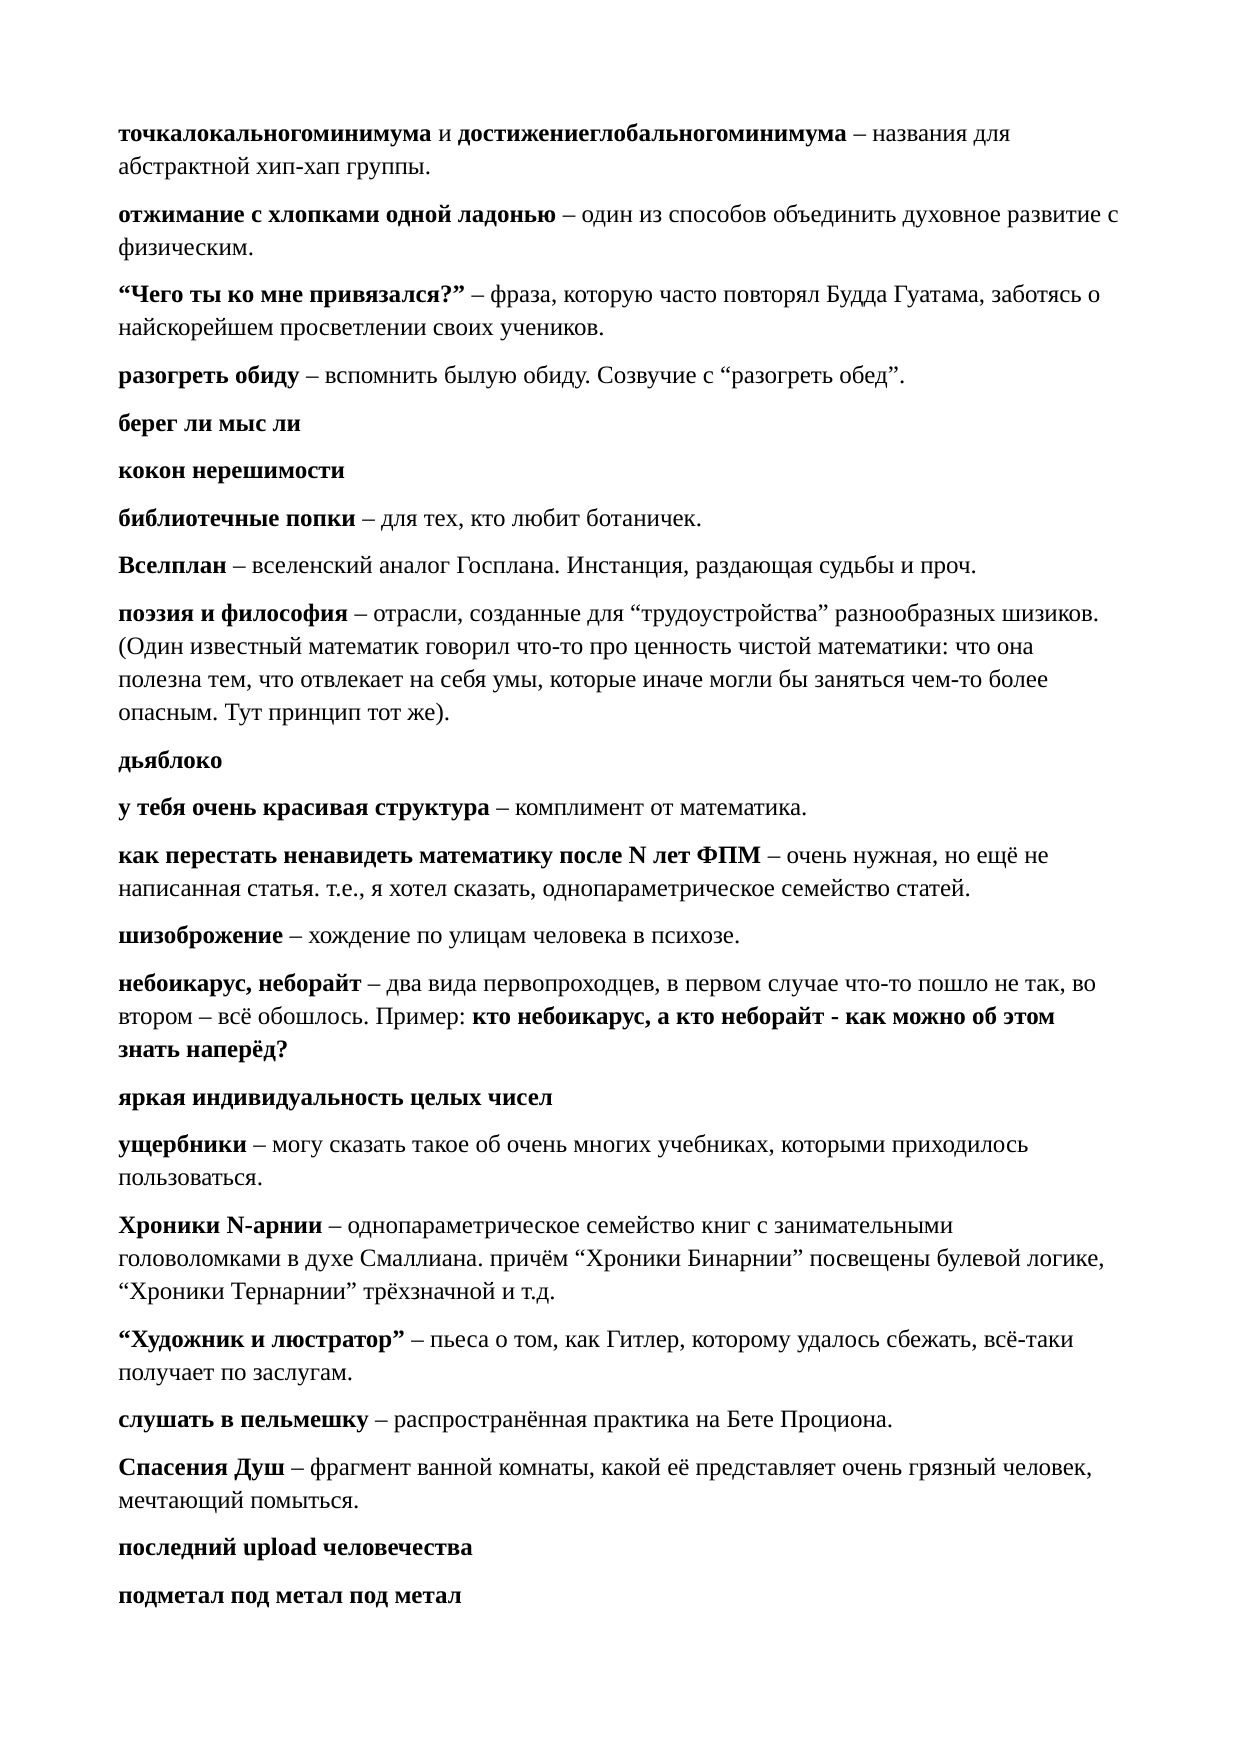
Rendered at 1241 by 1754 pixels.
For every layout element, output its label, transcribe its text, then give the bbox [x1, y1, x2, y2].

text кокон нерешимости [118, 455, 1122, 484]
text “Художник и люстратор” – пьеса о том, как Гитлер, которому удалось сбежать, всё-таки получает по заслугам. [118, 1324, 1122, 1385]
text разогреть обиду – вспомнить былую обиду. Созвучие с “разогреть обед”. [118, 360, 1122, 389]
text яркая индивидуальность целых чисел [118, 1082, 1122, 1111]
text небоикарус, неборайт – два вида первопроходцев, в первом случае что-то пошло не так, во втором – всё обошлось. Пример: кто небоикарус, а кто неборайт - как можно об этом знать наперёд? [118, 968, 1122, 1063]
text точкалокальногоминимума и достижениеглобальногоминимума – названия для абстрактной хип-хап группы. [118, 118, 1122, 180]
text ущербники – могу сказать такое об очень многих учебниках, которыми приходилось пользоваться. [118, 1129, 1122, 1191]
text Спасения Душ – фрагмент ванной комнаты, какой её представляет очень грязный человек, мечтающий помыться. [118, 1452, 1122, 1514]
text Вселплан – вселенский аналог Госплана. Инстанция, раздающая судьбы и проч. [118, 550, 1122, 579]
text cлушать в пельмешку – распространённая практика на Бете Проциона. [118, 1404, 1122, 1433]
text берег ли мыс ли [118, 408, 1122, 436]
text “Чего ты ко мне привязался?” – фраза, которую часто повторял Будда Гуатама, заботясь о найскорейшем просветлении своих учеников. [118, 279, 1122, 341]
text у тебя очень красивая структура – комплимент от математика. [118, 792, 1122, 821]
text шизоброжение – хождение по улицам человека в психозе. [118, 921, 1122, 949]
text поэзия и философия – отрасли, созданные для “трудоустройства” разнообразных шизиков. (Один известный математик говорил что-то про ценность чистой математики: что она полезна тем, что отвлекает на себя умы, которые иначе могли бы заняться чем-то более опасным. Тут принцип тот же). [118, 598, 1122, 726]
text последний upload человечества [118, 1532, 1122, 1561]
text как перестать ненавидеть математику после N лет ФПМ – очень нужная, но ещё не написанная статья. т.е., я хотел сказать, однопараметрическое семейство статей. [118, 840, 1122, 902]
text библиотечные попки – для тех, кто любит ботаничек. [118, 503, 1122, 532]
text подметал под метал под метал [118, 1580, 1122, 1609]
text отжимание с хлопками одной ладонью – один из способов объединить духовное развитие с физическим. [118, 199, 1122, 261]
text дьяблоко [118, 745, 1122, 773]
text Хроники N-арнии – однопараметрическое семейство книг с занимательными головоломками в духе Смаллиана. причём “Хроники Бинарнии” посвещены булевой логике, “Хроники Тернарнии” трёхзначной и т.д. [118, 1210, 1122, 1305]
